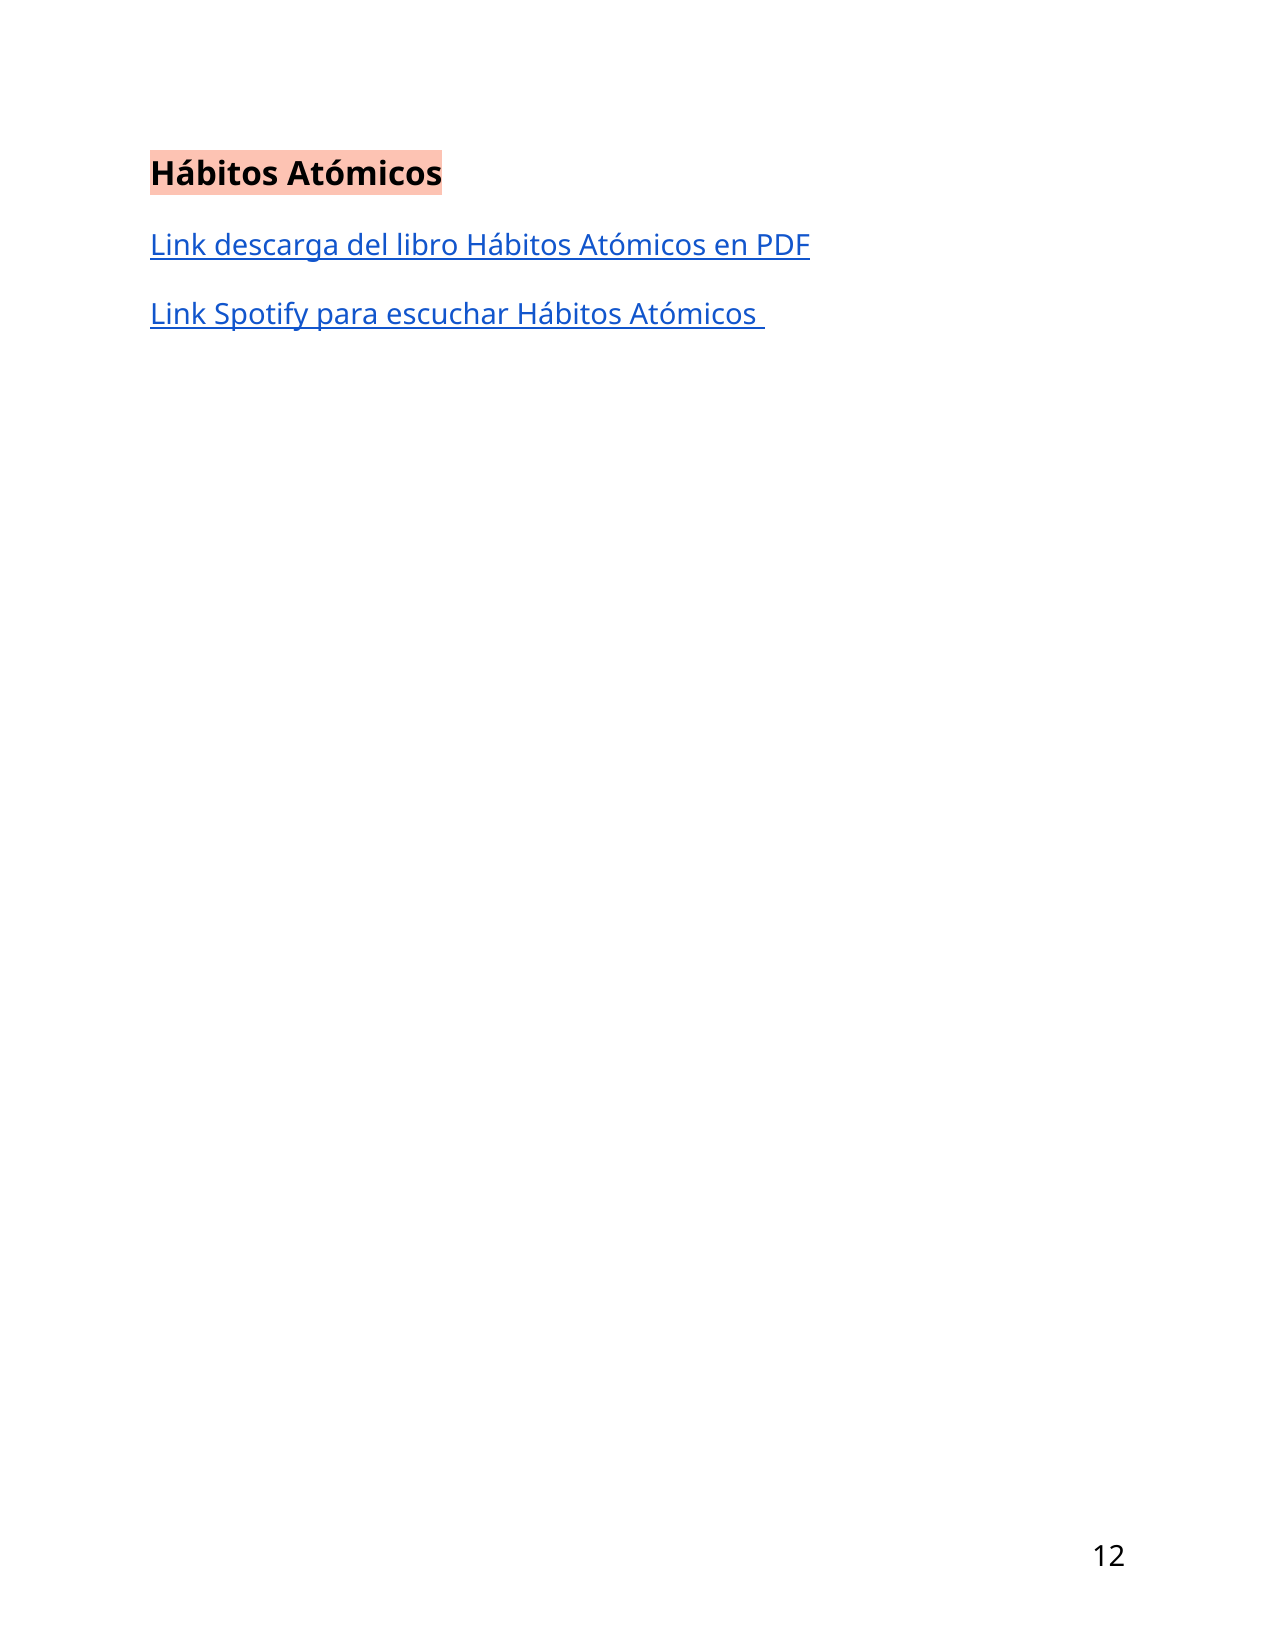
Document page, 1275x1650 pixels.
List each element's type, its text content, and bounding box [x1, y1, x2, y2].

subtitle Hábitos Atómicos [442, 150, 1125, 195]
subtitle Link Spotify para escuchar Hábitos Atómicos [150, 293, 1125, 333]
subtitle Link descarga del libro Hábitos Atómicos en PDF [150, 224, 1125, 264]
